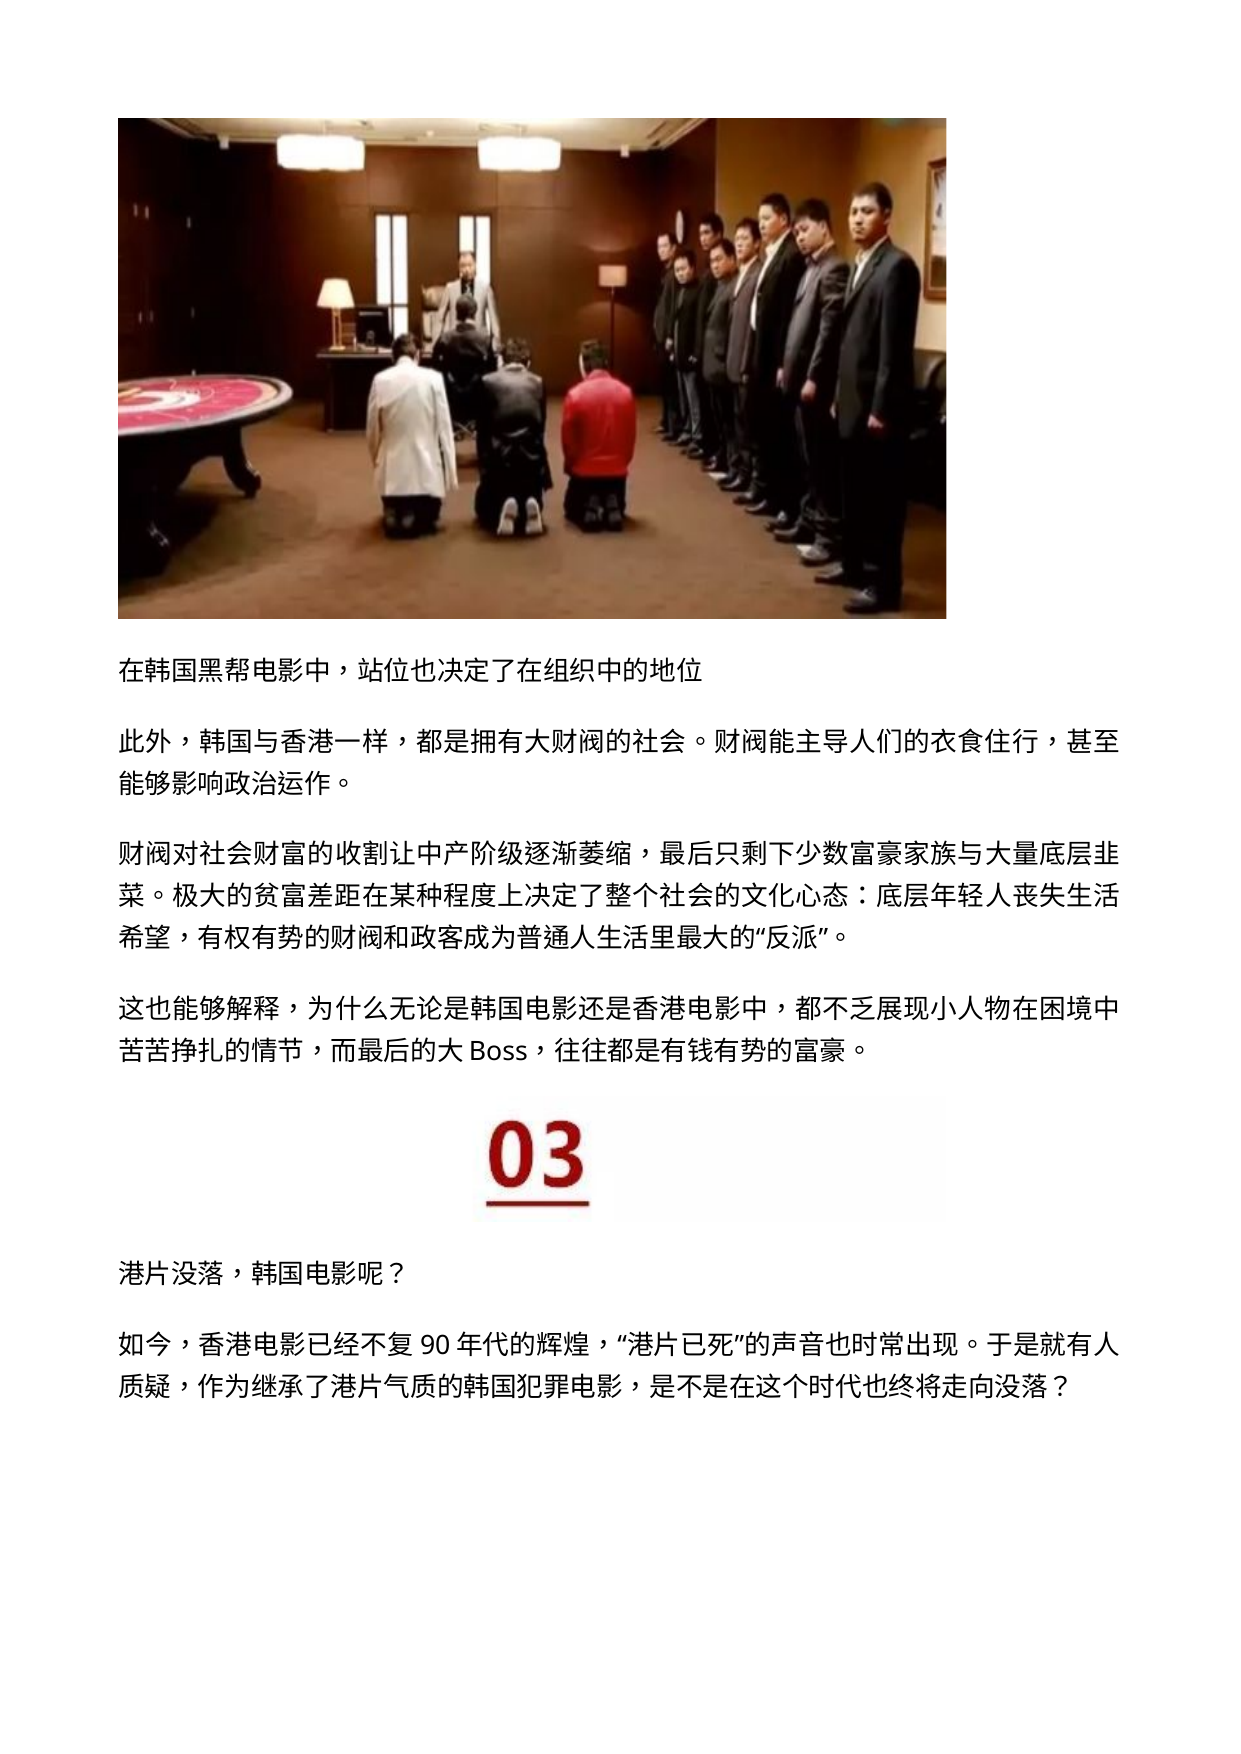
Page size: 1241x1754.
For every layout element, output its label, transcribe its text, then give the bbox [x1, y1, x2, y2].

text 在韩国黑帮电影中，站位也决定了在组织中的地位 [118, 646, 1122, 688]
text 财阀对社会财富的收割让中产阶级逐渐萎缩，最后只剩下少数富豪家族与大量底层韭菜。极大的贫富差距在某种程度上决定了整个社会的文化心态：底层年轻人丧失生活希望，有权有势的财阀和政客成为普通人生活里最大的“反派”。 [118, 829, 1122, 956]
text 港片没落，韩国电影呢？ [118, 1249, 1122, 1292]
text 这也能够解释，为什么无论是韩国电影还是香港电影中，都不乏展现小人物在困境中苦苦挣扎的情节，而最后的大Boss，往往都是有钱有势的富豪。 [118, 984, 1122, 1068]
picture [118, 1096, 947, 1222]
picture [118, 118, 947, 619]
text 如今，香港电影已经不复90年代的辉煌，“港片已死”的声音也时常出现。于是就有人质疑，作为继承了港片气质的韩国犯罪电影，是不是在这个时代也终将走向没落？ [118, 1320, 1122, 1404]
text 此外，韩国与香港一样，都是拥有大财阀的社会。财阀能主导人们的衣食住行，甚至能够影响政治运作。 [118, 717, 1122, 801]
